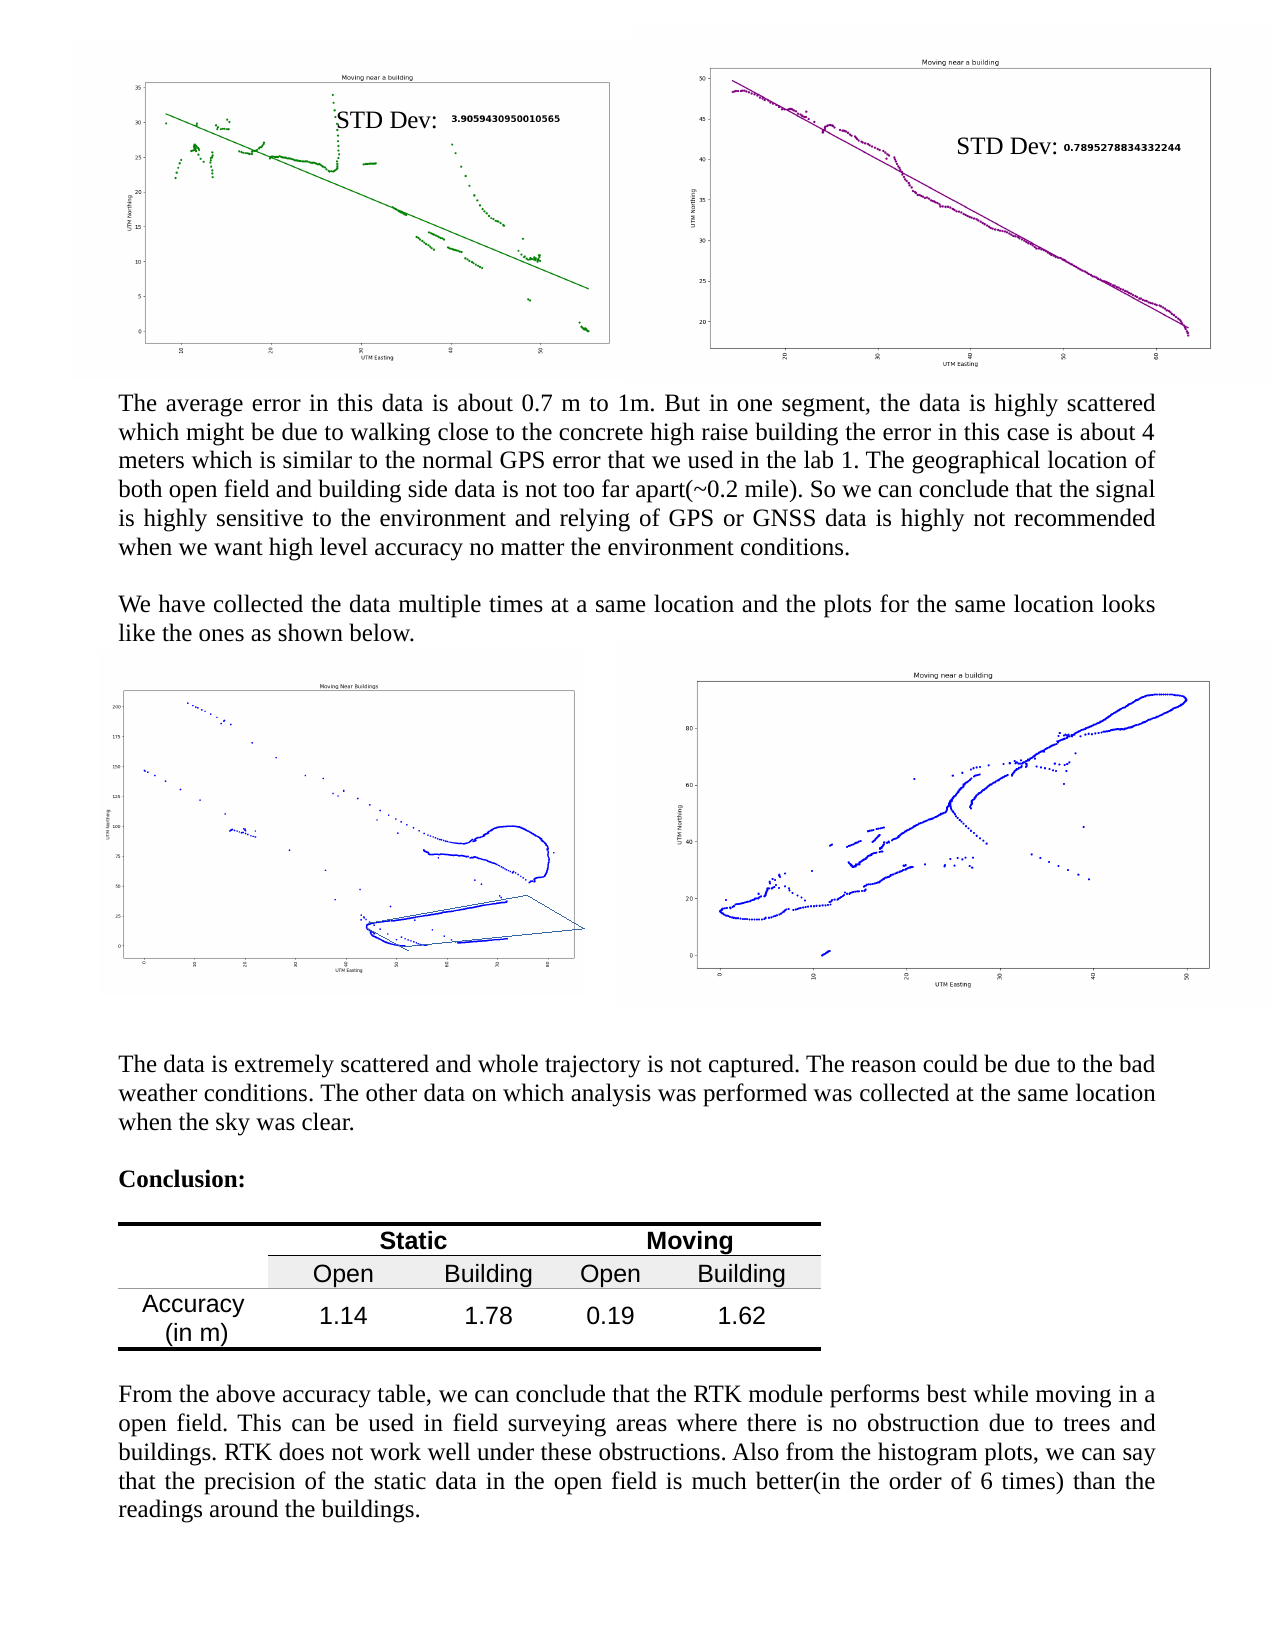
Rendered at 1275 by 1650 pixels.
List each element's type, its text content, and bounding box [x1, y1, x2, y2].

table_cell Open [559, 1256, 662, 1288]
table_header Static [268, 1226, 559, 1255]
table_cell Building [418, 1256, 559, 1288]
text The average error in this data is about 0.7 m to 1m. But in one segment, the data is highly scattered which might be due to walking close to the concrete high raise building the error in this case is about 4 meters which is similar to the normal GPS error that we used in the lab 1. The geographical location of both open field and building side data is not too far apart(~0.2 mile). So we can conclude that the signal is highly sensitive to the environment and relying of GPS or GNSS data is highly not recommended when we want high level accuracy no matter the environment conditions. [118, 380, 1157, 561]
text Conclusion: [118, 1164, 1157, 1193]
table_cell 0.19 [559, 1289, 662, 1347]
table_cell 1.78 [418, 1289, 559, 1347]
table_header [118, 1226, 268, 1288]
text We have collected the data multiple times at a same location and the plots for the same location looks like the ones as shown below. [118, 589, 1157, 647]
table_header Moving [559, 1226, 821, 1255]
picture [98, 649, 585, 996]
text From the above accuracy table, we can conclude that the RTK module performs best while moving in a open field. This can be used in field surveying areas where there is no obstruction due to trees and buildings. RTK does not work well under these obstructions. Also from the histogram plots, we can say that the precision of the static data in the open field is much better(in the order of 6 times) than the readings around the buildings. [118, 1379, 1157, 1523]
table_cell 1.14 [268, 1289, 418, 1347]
picture [614, 637, 1275, 1009]
table_cell 1.62 [662, 1289, 821, 1347]
table_cell Accuracy (in m) [118, 1289, 268, 1347]
picture [71, 24, 1275, 388]
table_cell Building [662, 1256, 821, 1288]
text The data is extremely scattered and whole trajectory is not captured. The reason could be due to the bad weather conditions. The other data on which analysis was performed was collected at the same location when the sky was clear. [118, 1049, 1157, 1136]
table_cell Open [268, 1256, 418, 1288]
